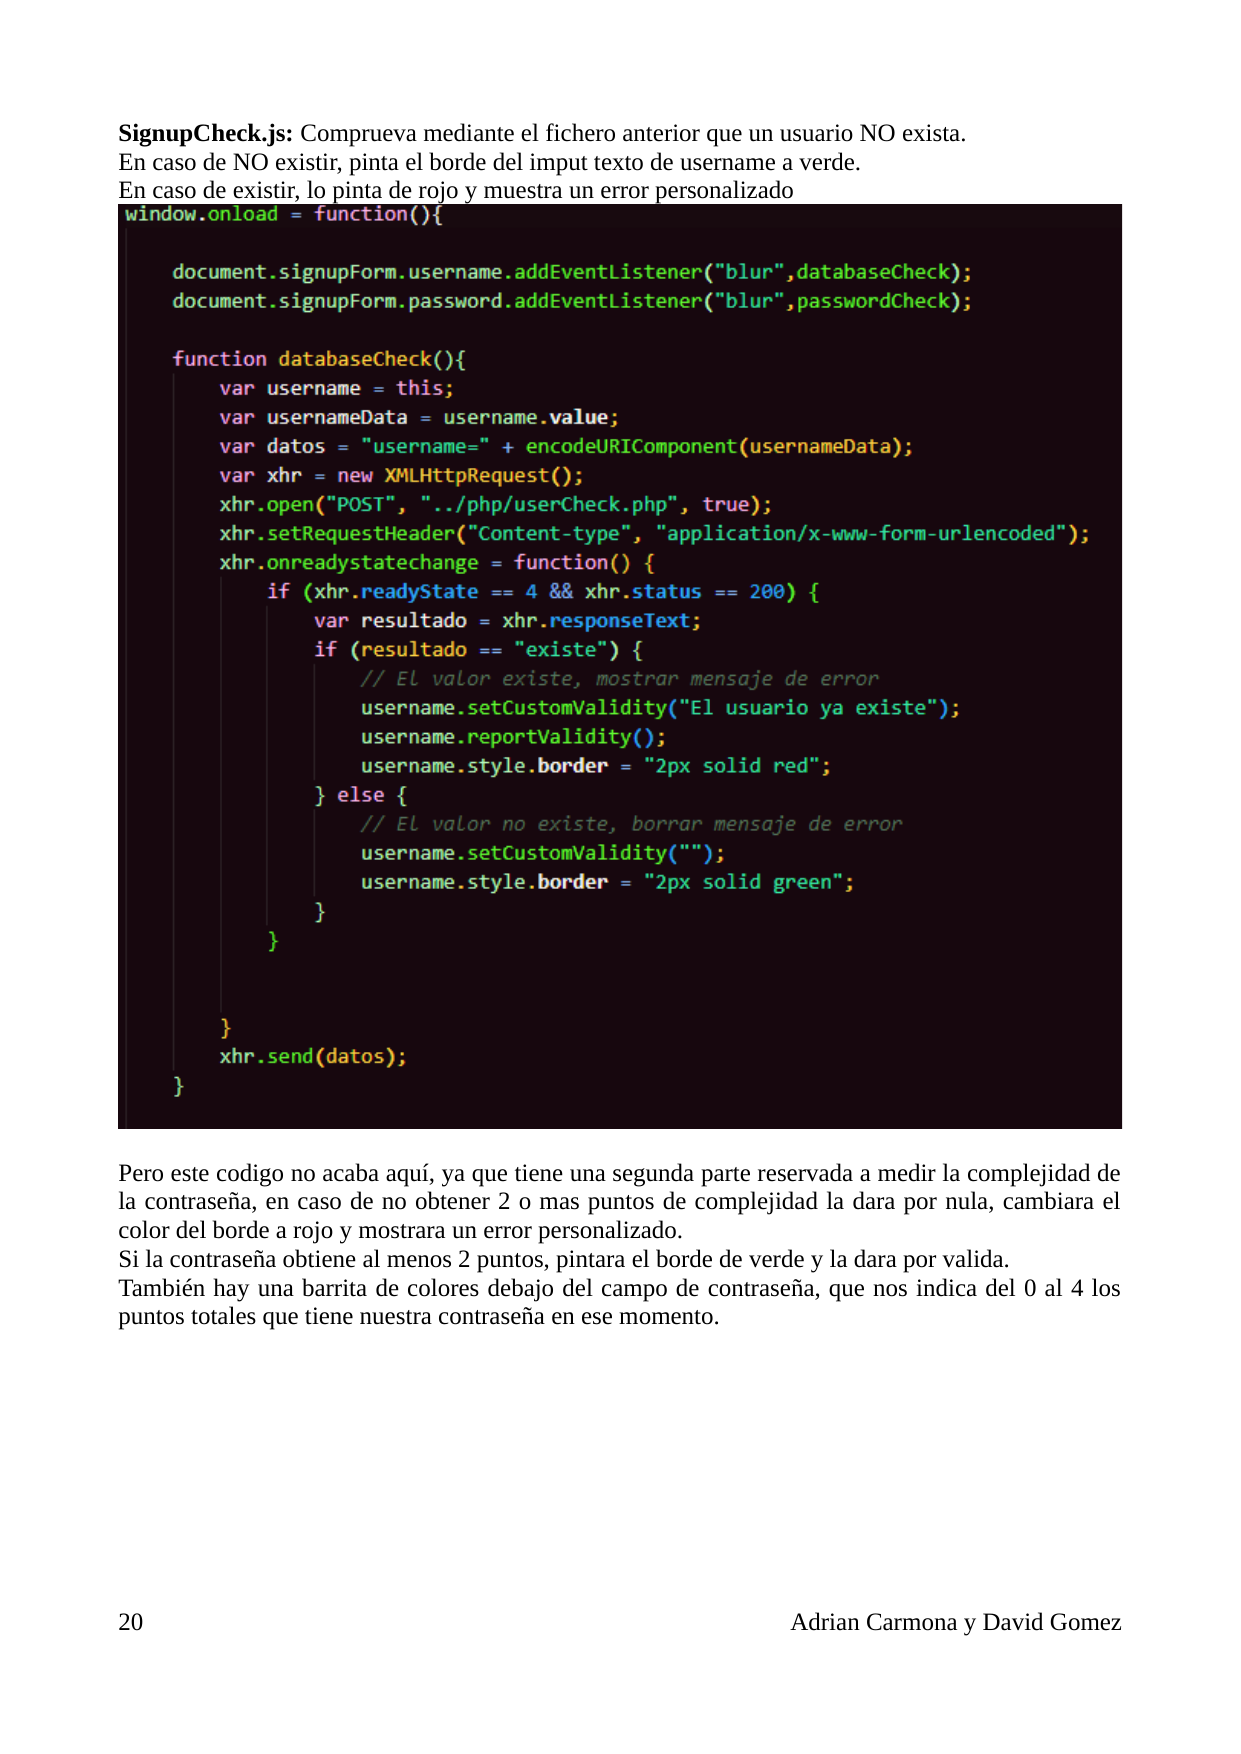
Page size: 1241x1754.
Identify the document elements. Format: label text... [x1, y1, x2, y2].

text Si la contraseña obtiene al menos 2 puntos, pintara el borde de verde y la dara por valida. [118, 1244, 1122, 1273]
text Pero este codigo no acaba aquí, ya que tiene una segunda parte reservada a medir la complejidad de la contraseña, en caso de no obtener 2 o mas puntos de complejidad la dara por nula, cambiara el color del borde a rojo y mostrara un error personalizado. [118, 1158, 1122, 1244]
picture [118, 204, 1123, 1129]
text En caso de existir, lo pinta de rojo y muestra un error personalizado [118, 176, 1122, 204]
text También hay una barrita de colores debajo del campo de contraseña, que nos indica del 0 al 4 los puntos totales que tiene nuestra contraseña en ese momento. [118, 1273, 1122, 1330]
text En caso de NO existir, pinta el borde del imput texto de username a verde. [118, 147, 1122, 176]
text SignupCheck.js: Comprueva mediante el fichero anterior que un usuario NO exista. [118, 118, 1122, 147]
